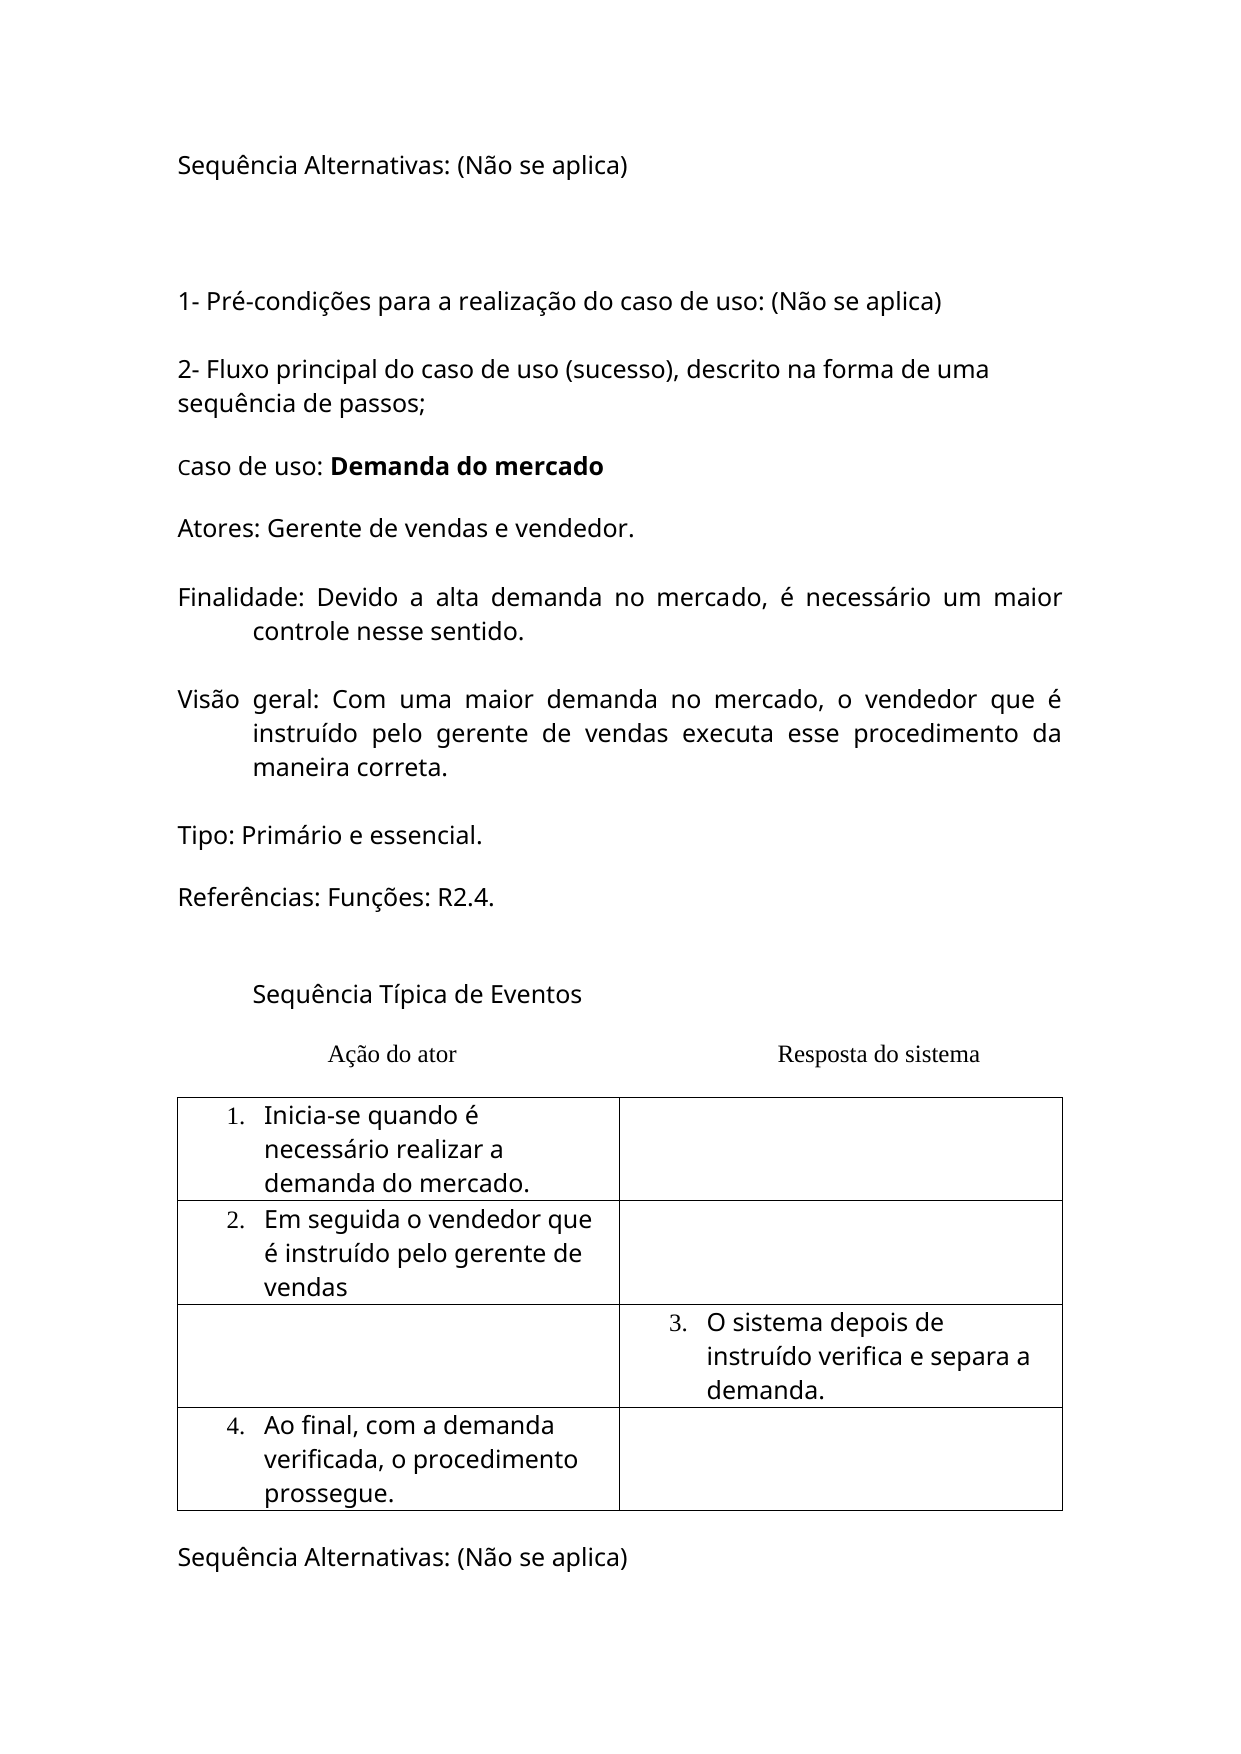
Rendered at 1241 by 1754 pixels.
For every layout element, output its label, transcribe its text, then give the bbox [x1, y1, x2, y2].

text Finalidade: Devido a alta demanda no mercado, é necessário um maior controle nesse sentido. [177, 579, 1063, 647]
text Sequência Alternativas: (Não se aplica) [177, 148, 1063, 182]
table_cell Em seguida o vendedor que é instruído pelo gerente de vendas [178, 1201, 619, 1303]
text 1- Pré-condições para a realização do caso de uso: (Não se aplica) [177, 284, 1063, 318]
text Referências: Funções: R2.4. [177, 880, 1063, 914]
text Sequência Alternativas: (Não se aplica) [177, 1540, 1063, 1574]
text Tipo: Primário e essencial. [177, 818, 1063, 852]
text Sequência Típica de Eventos [177, 977, 1063, 1011]
text Ação do ator Resposta do sistema [177, 1039, 1063, 1068]
table_cell [620, 1408, 1062, 1510]
table_header Inicia-se quando é necessário realizar a demanda do mercado. [178, 1098, 619, 1200]
text Visão geral: Com uma maior demanda no mercado, o vendedor que é instruído pelo gerente de vendas executa esse procedimento da maneira correta. [177, 681, 1063, 783]
table_cell O sistema depois de instruído verifica e separa a demanda. [620, 1305, 1062, 1407]
table_cell [620, 1201, 1062, 1303]
table_header [620, 1098, 1062, 1200]
text 2- Fluxo principal do caso de uso (sucesso), descrito na forma de uma sequência de passos; [177, 352, 1063, 420]
text Atores: Gerente de vendas e vendedor. [177, 511, 1063, 545]
text Caso de uso: Demanda do mercado [177, 448, 1063, 483]
table_cell [178, 1305, 619, 1407]
table_cell Ao final, com a demanda verificada, o procedimento prossegue. [178, 1408, 619, 1510]
